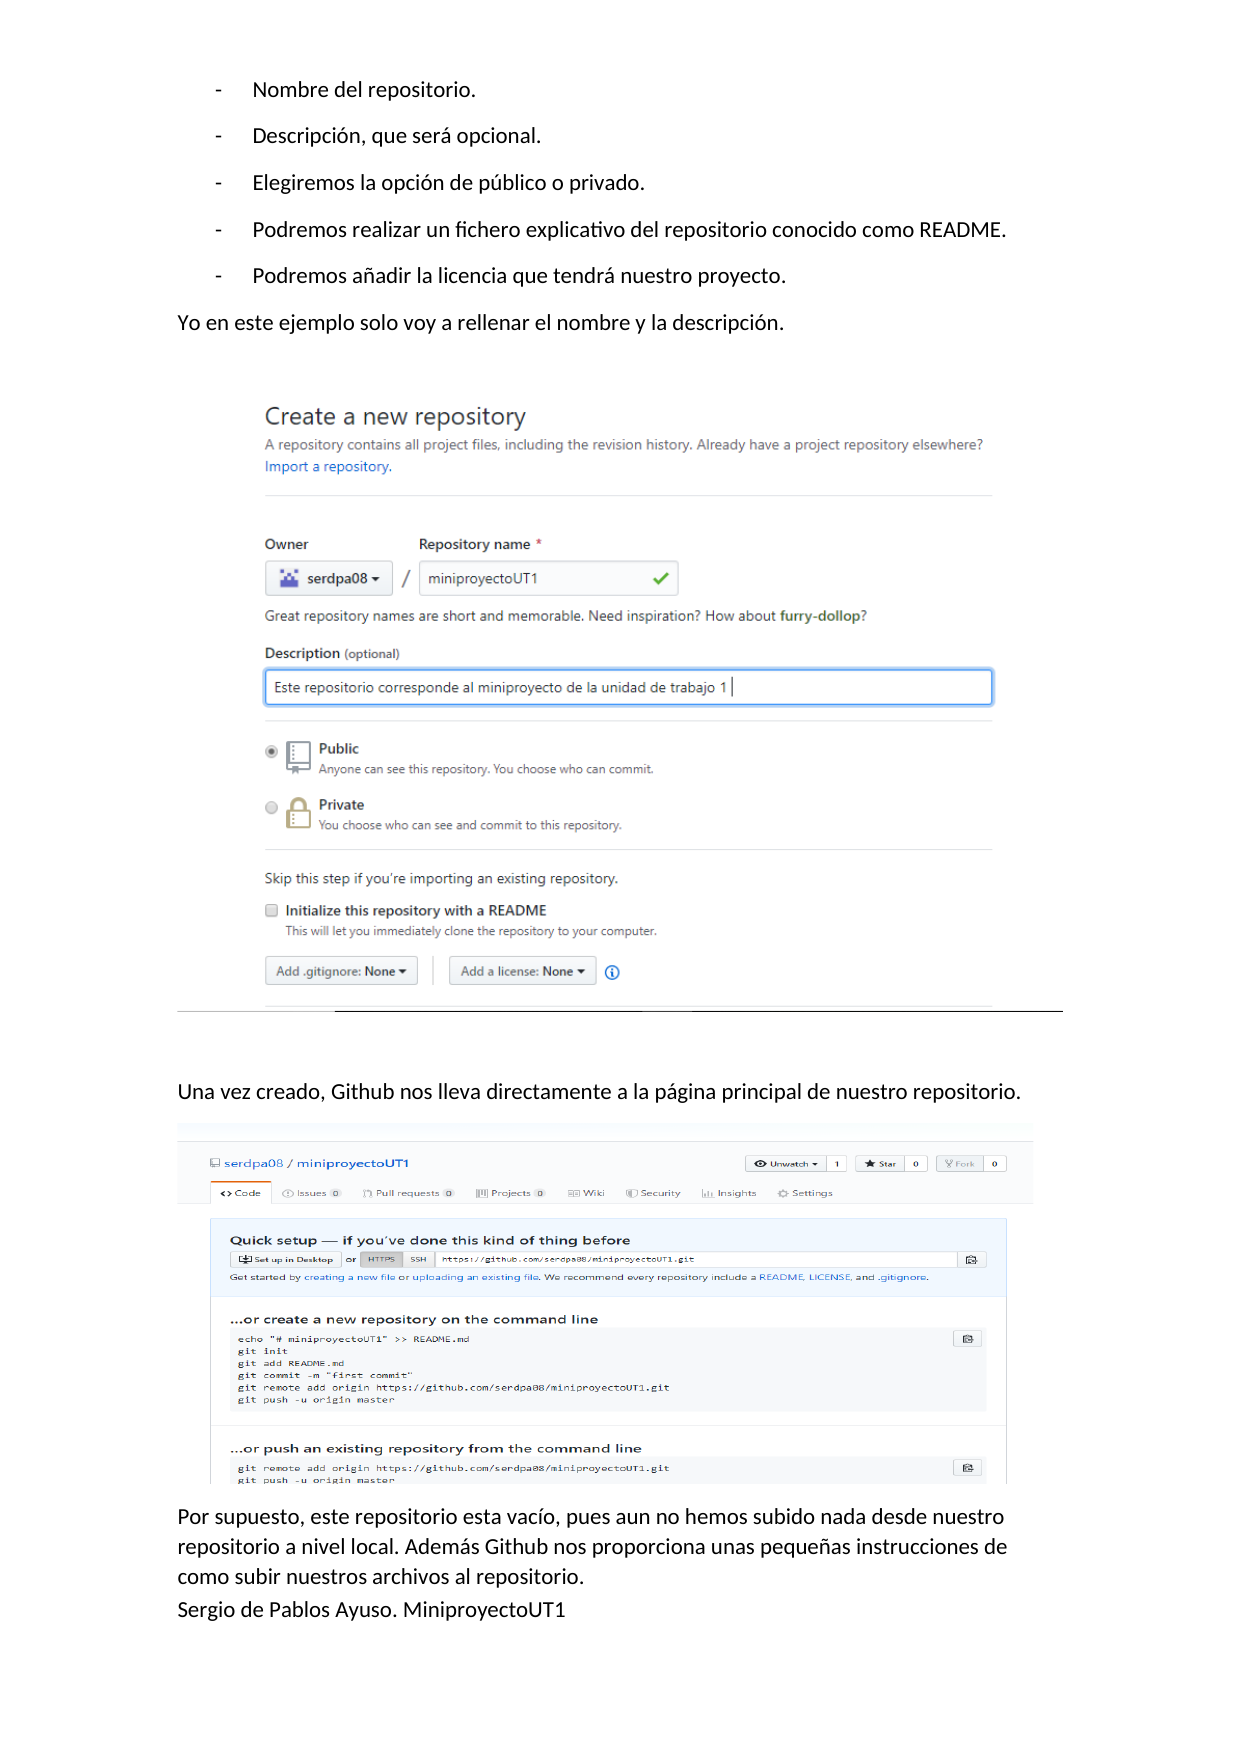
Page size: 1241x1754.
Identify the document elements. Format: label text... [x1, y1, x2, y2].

list Descripción, que será opcional. [215, 122, 1063, 149]
list Podremos añadir la licencia que tendrá nuestro proyecto. [215, 261, 1063, 289]
text Por supuesto, este repositorio esta vacío, pues aun no hemos subido nada desde nuestro repositorio a nivel local. Además Github nos proporciona unas pequeñas instrucciones de como subir nuestros archivos al repositorio. [177, 1502, 1063, 1590]
list Elegiremos la opción de público o privado. [215, 168, 1063, 196]
text Una vez creado, Github nos lleva directamente a la página principal de nuestro repositorio. [177, 1077, 1063, 1105]
list Podremos realizar un fichero explicativo del repositorio conocido como README. [215, 215, 1063, 243]
list Nombre del repositorio. [215, 75, 1063, 103]
text Yo en este ejemplo solo voy a rellenar el nombre y la descripción. [177, 308, 1063, 336]
